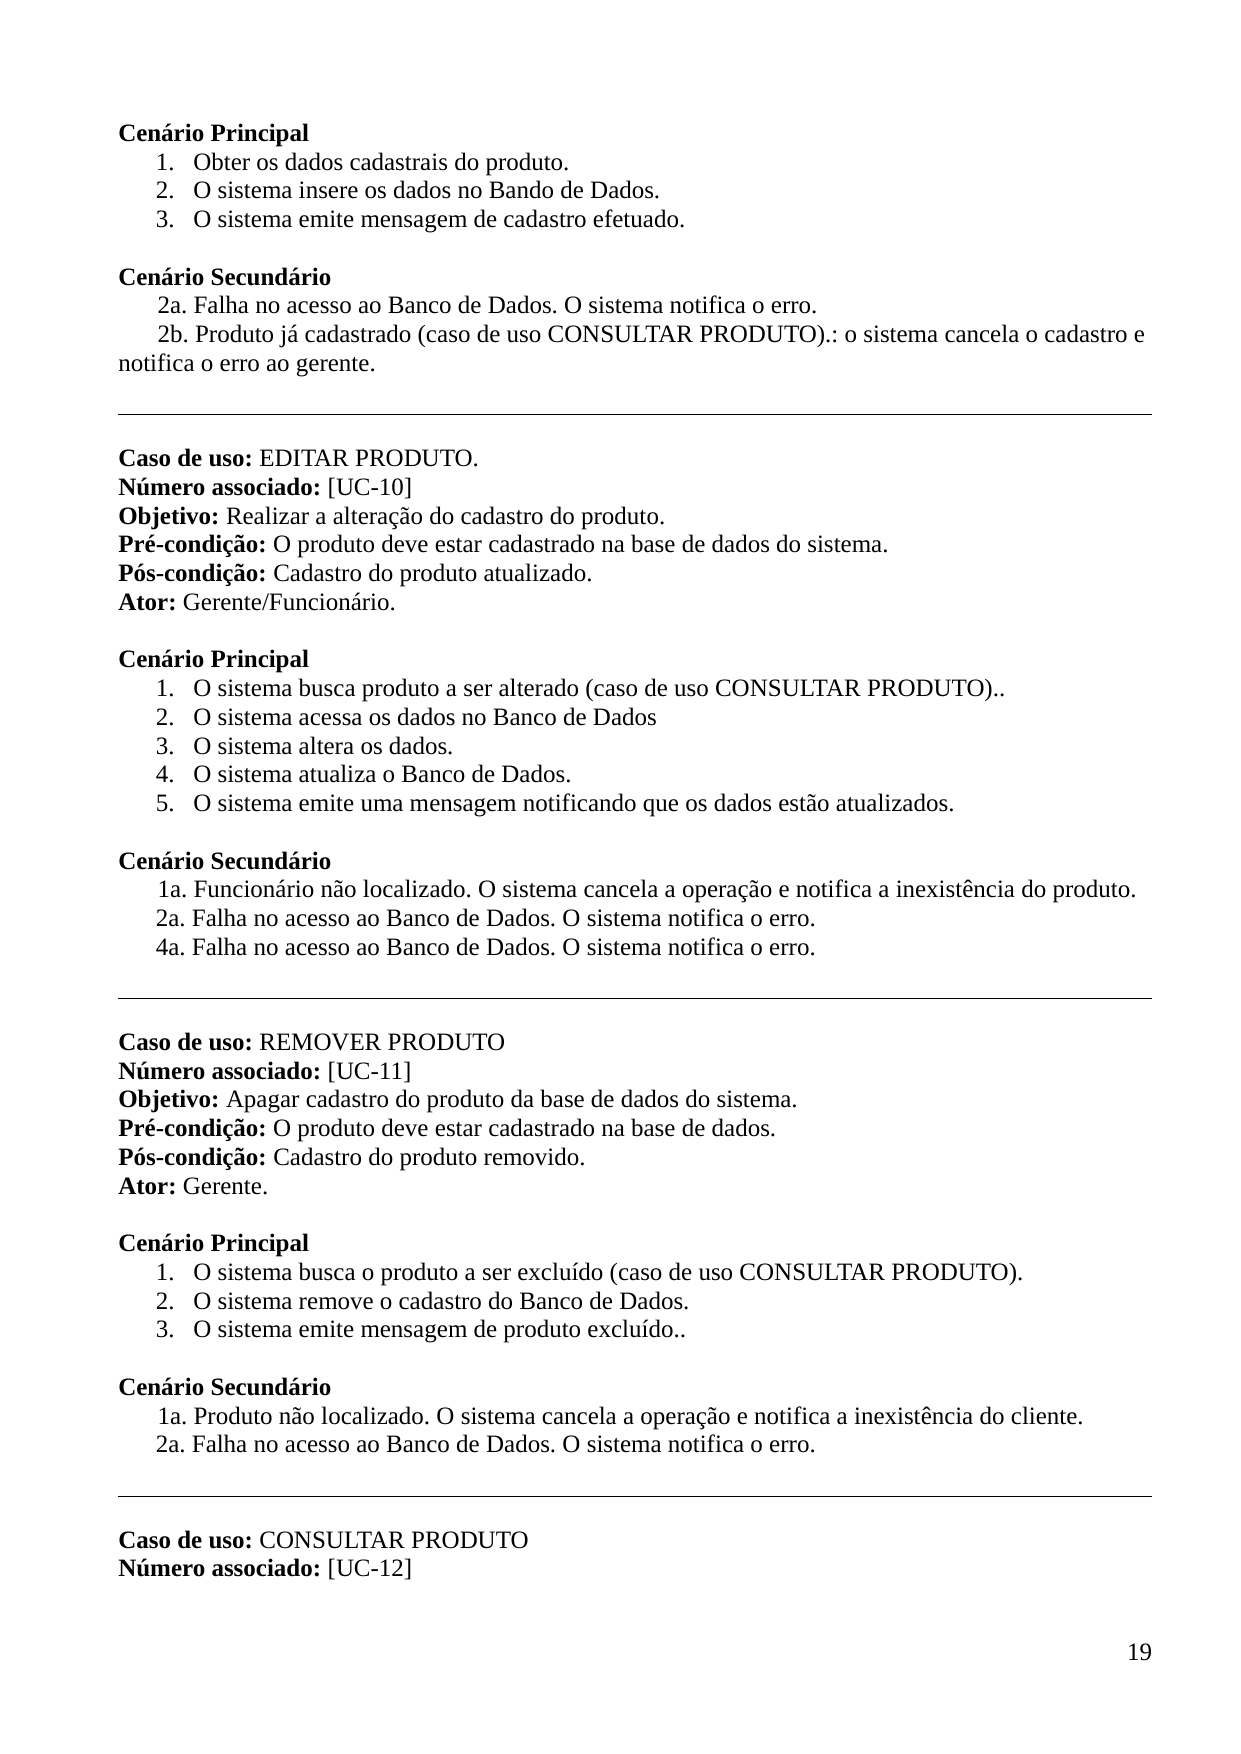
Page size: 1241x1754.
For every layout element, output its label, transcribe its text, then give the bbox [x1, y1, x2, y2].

list O sistema altera os dados. [156, 731, 1152, 759]
text Número associado: [UC-10] [118, 472, 1152, 501]
text Caso de uso: Consultar produto [118, 1525, 1152, 1553]
text Cenário Secundário [118, 1372, 1152, 1401]
text Cenário Principal [118, 1228, 1152, 1257]
text 4a. Falha no acesso ao Banco de Dados. O sistema notifica o erro. [118, 932, 1152, 961]
text Pós-condição: Cadastro do produto atualizado. [118, 558, 1152, 587]
text Caso de uso: Editar produto. [118, 443, 1152, 472]
text Ator: Gerente/Funcionário. [118, 587, 1152, 616]
text 2a. Falha no acesso ao Banco de Dados. O sistema notifica o erro. [118, 291, 1152, 319]
text 1a. Funcionário não localizado. O sistema cancela a operação e notifica a inexistência do produto. [118, 874, 1152, 903]
list O sistema emite mensagem de cadastro efetuado. [156, 204, 1152, 233]
text Pré-condição: O produto deve estar cadastrado na base de dados do sistema. [118, 529, 1152, 558]
text 2b. Produto já cadastrado (caso de uso CONSULTAR PRODUTO).: o sistema cancela o cadastro e notifica o erro ao gerente. [118, 319, 1152, 377]
text Objetivo: Apagar cadastro do produto da base de dados do sistema. [118, 1084, 1152, 1113]
list O sistema acessa os dados no Banco de Dados [156, 702, 1152, 731]
text Cenário Secundário [118, 846, 1152, 874]
list O sistema emite uma mensagem notificando que os dados estão atualizados. [156, 788, 1152, 817]
text Ator: Gerente. [118, 1171, 1152, 1199]
list O sistema emite mensagem de produto excluído.. [156, 1314, 1152, 1343]
text Número associado: [UC-12] [118, 1553, 1152, 1582]
list O sistema busca produto a ser alterado (caso de uso CONSULTAR PRODUTO).. [156, 673, 1152, 702]
list O sistema insere os dados no Bando de Dados. [156, 176, 1152, 204]
text Cenário Principal [118, 644, 1152, 673]
list O sistema atualiza o Banco de Dados. [156, 759, 1152, 788]
text 2a. Falha no acesso ao Banco de Dados. O sistema notifica o erro. [118, 1429, 1152, 1458]
text Número associado: [UC-11] [118, 1056, 1152, 1084]
list Obter os dados cadastrais do produto. [156, 147, 1152, 176]
text Pós-condição: Cadastro do produto removido. [118, 1142, 1152, 1171]
list O sistema remove o cadastro do Banco de Dados. [156, 1286, 1152, 1314]
text Cenário Principal [118, 118, 1152, 147]
list O sistema busca o produto a ser excluído (caso de uso CONSULTAR PRODUTO). [156, 1257, 1152, 1286]
text Objetivo: Realizar a alteração do cadastro do produto. [118, 501, 1152, 529]
text 2a. Falha no acesso ao Banco de Dados. O sistema notifica o erro. [118, 903, 1152, 932]
text 1a. Produto não localizado. O sistema cancela a operação e notifica a inexistência do cliente. [118, 1401, 1152, 1429]
text Pré-condição: O produto deve estar cadastrado na base de dados. [118, 1113, 1152, 1142]
text Cenário Secundário [118, 262, 1152, 291]
text Caso de uso: Remover produto [118, 1027, 1152, 1056]
